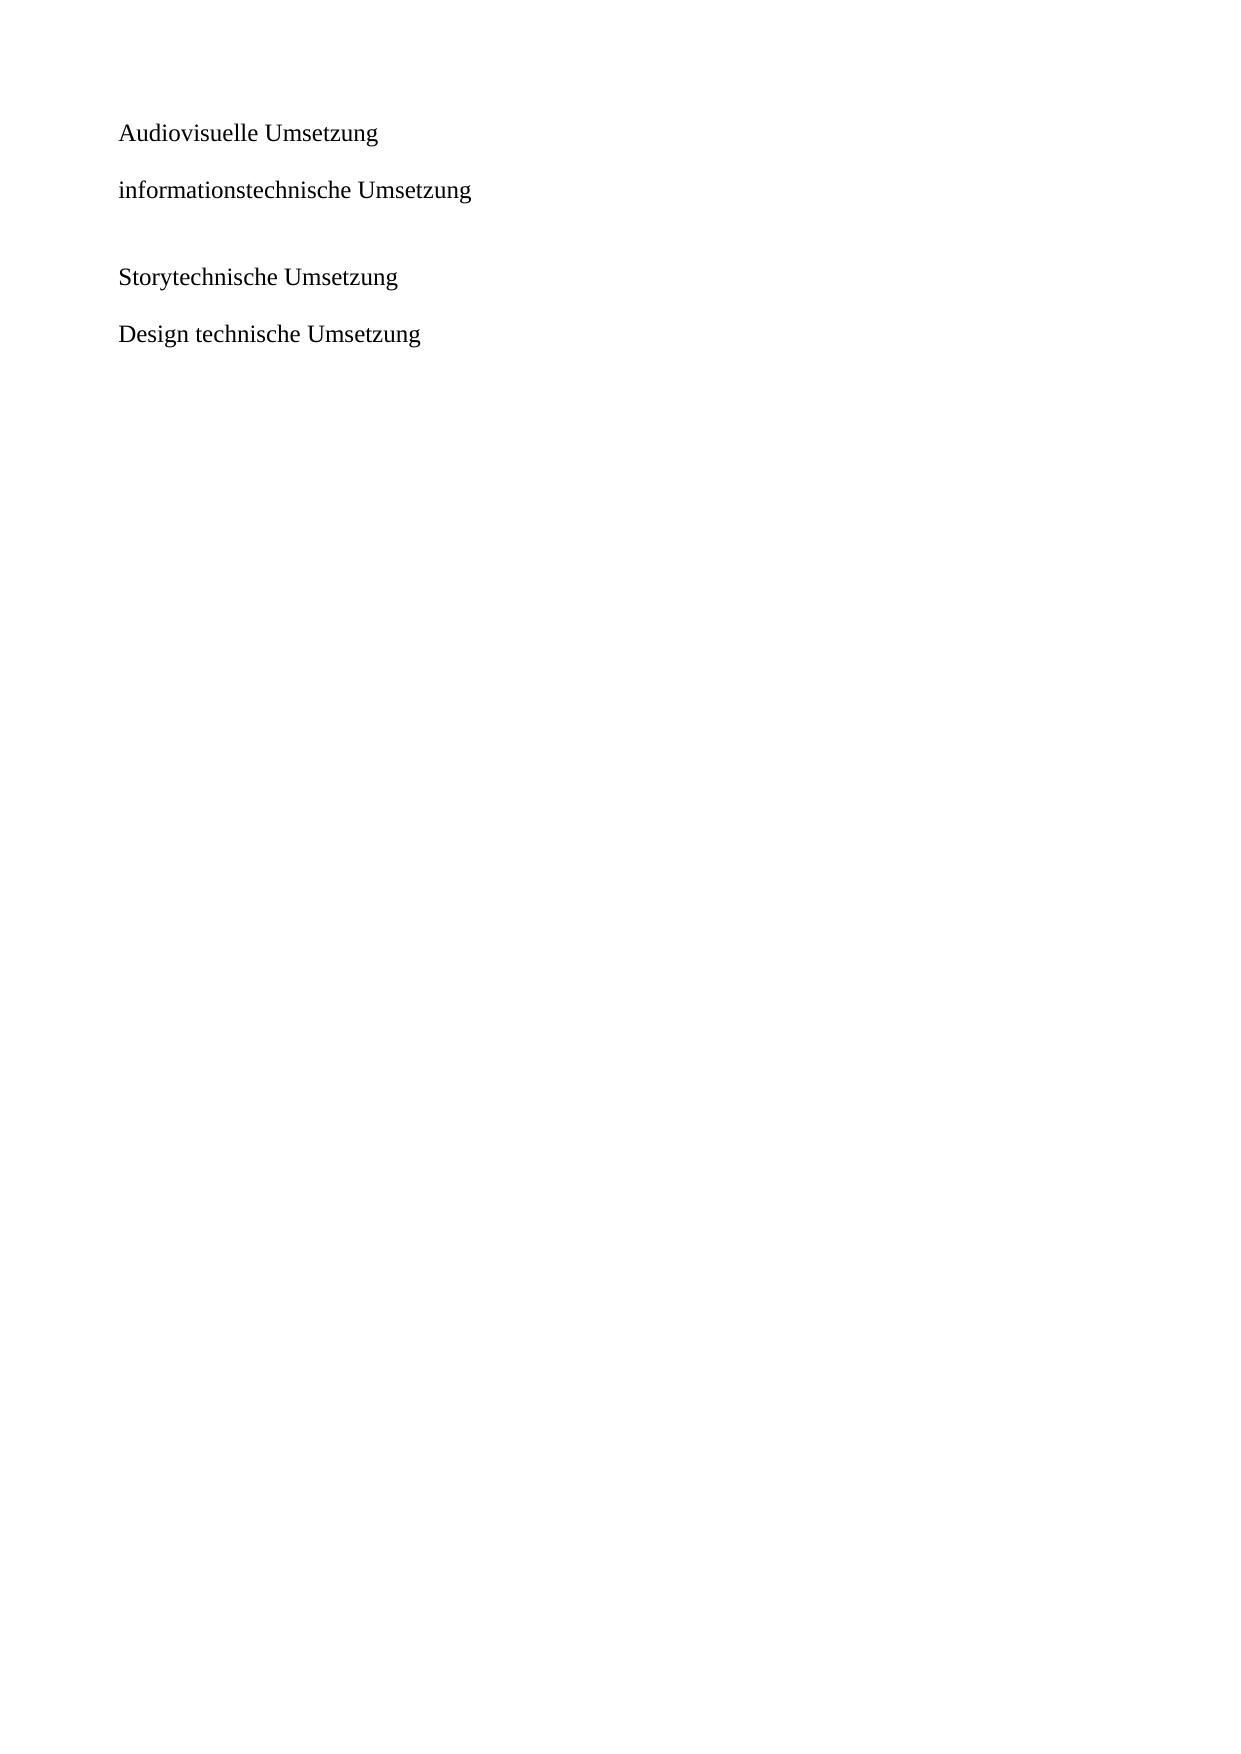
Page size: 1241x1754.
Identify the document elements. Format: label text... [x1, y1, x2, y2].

text Design technische Umsetzung [118, 319, 1122, 348]
text Storytechnische Umsetzung [118, 262, 1122, 291]
text Audiovisuelle Umsetzung [118, 118, 1122, 147]
text informationstechnische Umsetzung [118, 176, 1122, 204]
